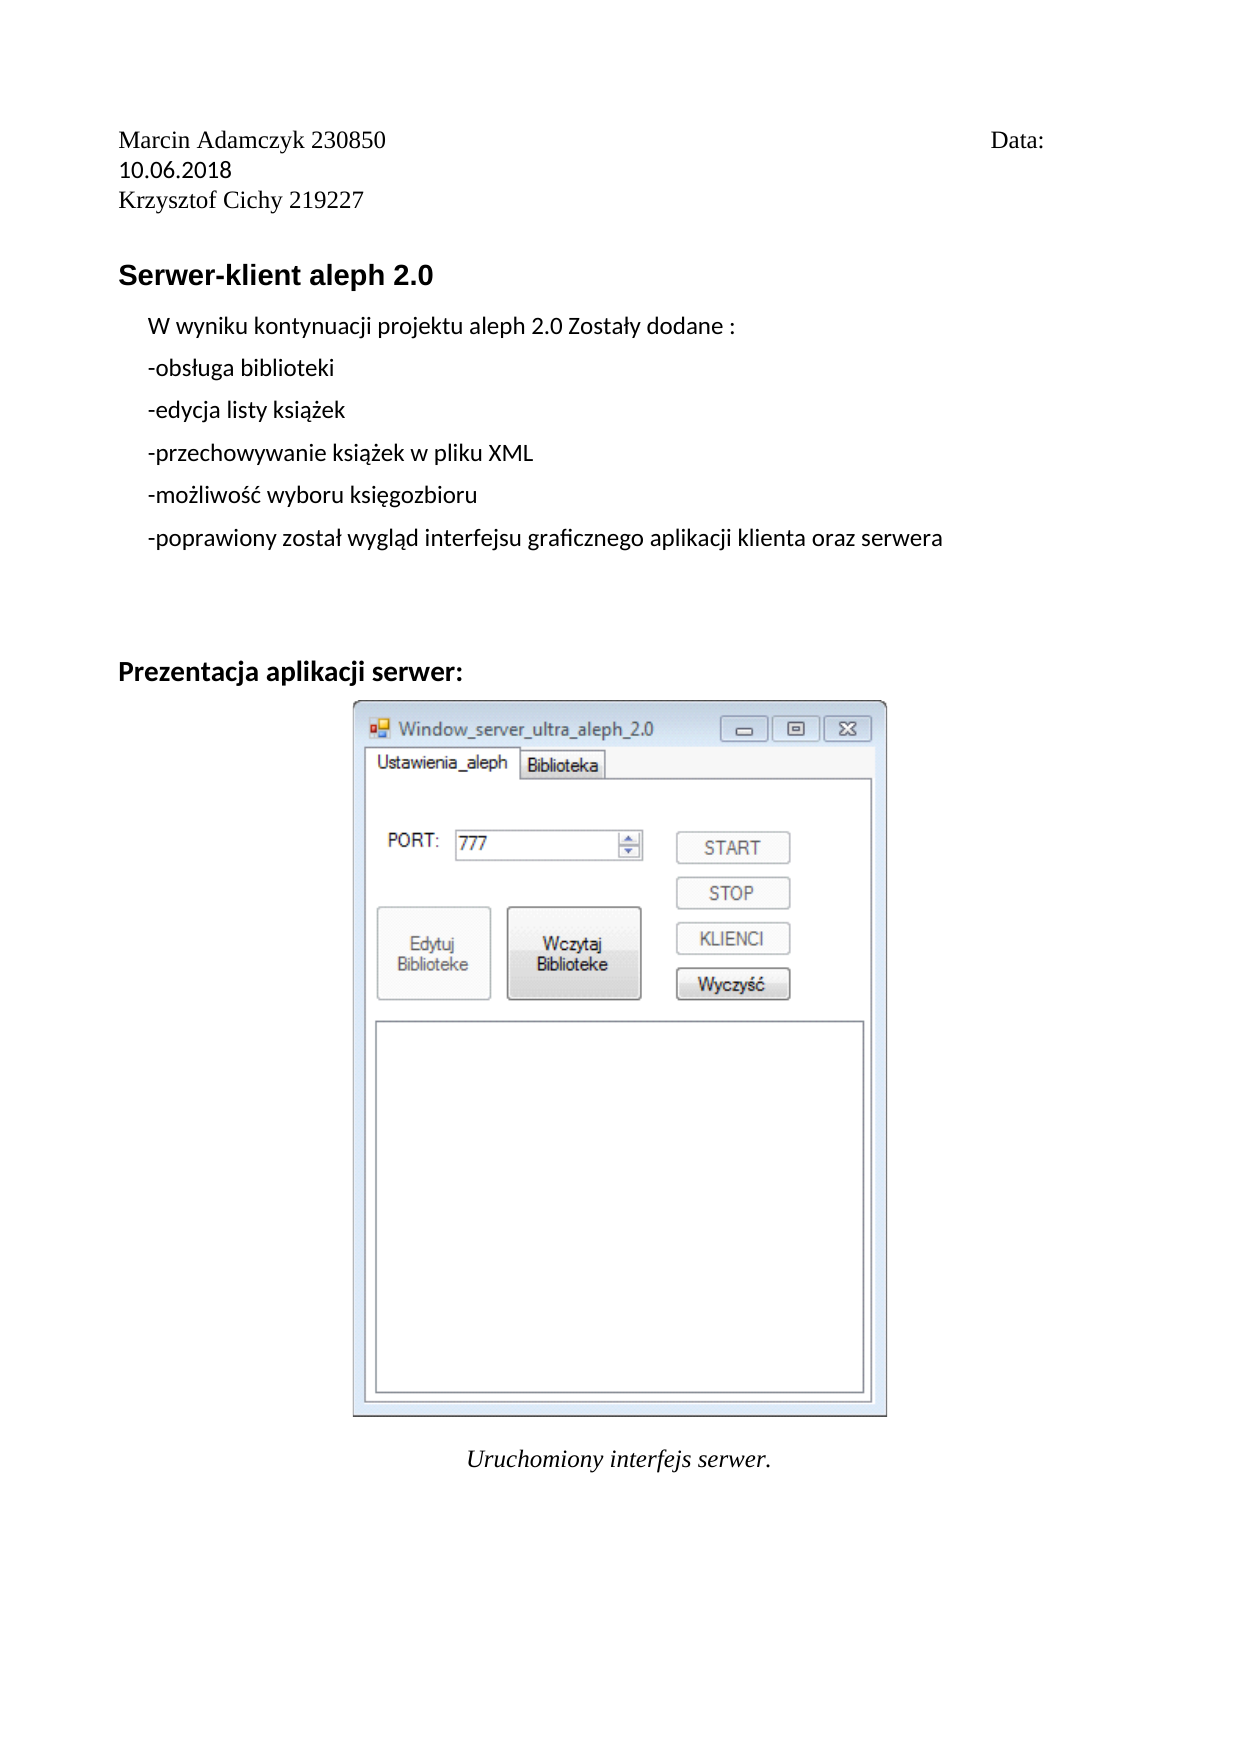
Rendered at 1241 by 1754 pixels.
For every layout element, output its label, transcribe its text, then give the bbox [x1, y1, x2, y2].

text -obsługa biblioteki [118, 352, 1122, 383]
text -poprawiony został wygląd interfejsu graficznego aplikacji klienta oraz serwera [118, 522, 1122, 552]
text -edycja listy książek [118, 395, 1122, 425]
text -możliwość wyboru księgozbioru [118, 479, 1122, 510]
text Prezentacja aplikacji serwer: [118, 653, 1122, 688]
text -przechowywanie książek w pliku XML [118, 437, 1122, 468]
text Serwer-klient aleph 2.0 [118, 258, 1122, 291]
text W wyniku kontynuacji projektu aleph 2.0 Zostały dodane : [118, 310, 1122, 340]
text Marcin Adamczyk 230850 Data: 10.06.2018 Krzysztof Cichy 219227 [118, 124, 1063, 214]
text Uruchomiony interfejs serwer. [118, 1444, 1122, 1473]
